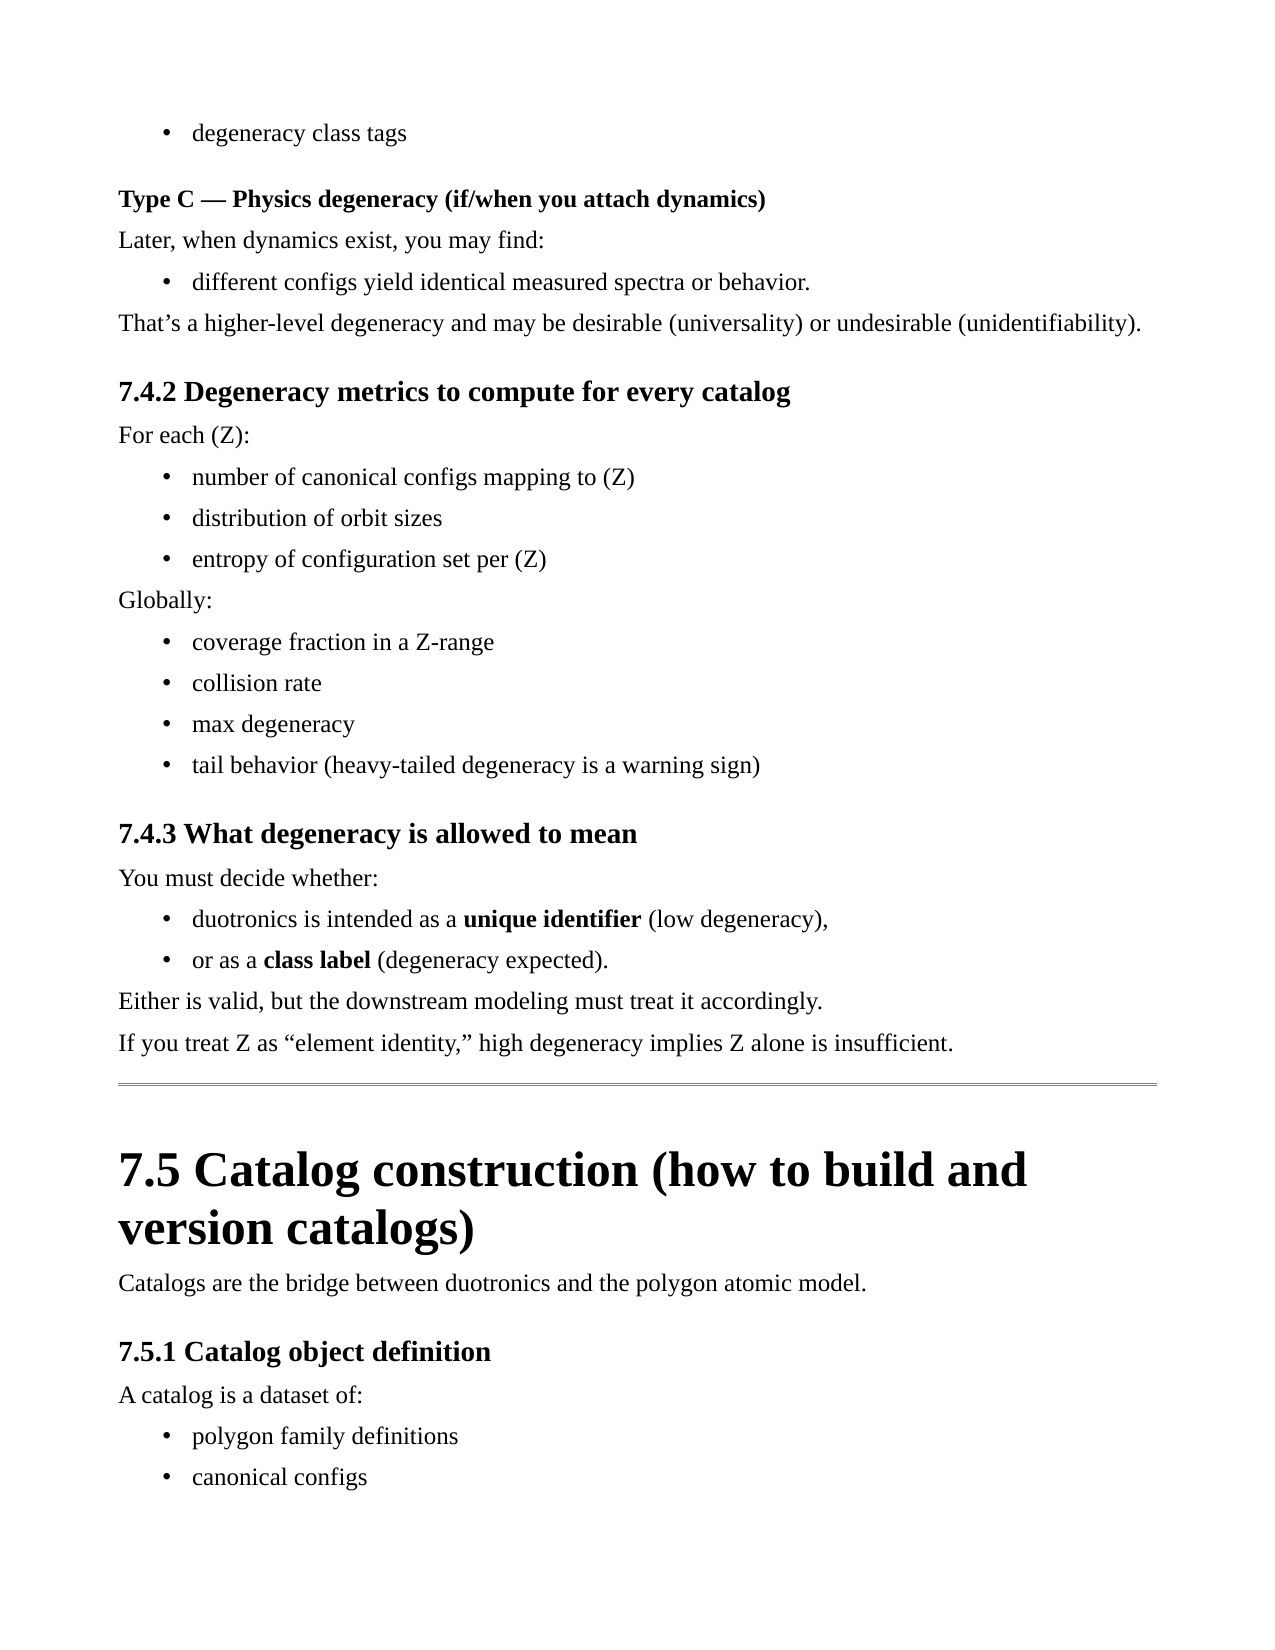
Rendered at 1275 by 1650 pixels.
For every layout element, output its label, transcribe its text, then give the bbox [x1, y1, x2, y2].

text If you treat Z as “element identity,” high degeneracy implies Z alone is insufficient. [118, 1028, 1157, 1056]
text You must decide whether: [118, 863, 1157, 891]
list entropy of configuration set per (Z) [162, 544, 1157, 573]
subtitle Type C — Physics degeneracy (if/when you attach dynamics) [118, 184, 1157, 213]
text A catalog is a dataset of: [118, 1380, 1157, 1409]
subtitle 7.5.1 Catalog object definition [118, 1334, 1157, 1367]
subtitle 7.4.2 Degeneracy metrics to compute for every catalog [118, 374, 1157, 408]
list coverage fraction in a Z-range [162, 627, 1157, 655]
list collision rate [162, 668, 1157, 697]
subtitle 7.5 Catalog construction (how to build and version catalogs) [118, 1140, 1157, 1255]
subtitle 7.4.3 What degeneracy is allowed to mean [118, 817, 1157, 850]
list number of canonical configs mapping to (Z) [162, 462, 1157, 490]
text Later, when dynamics exist, you may find: [118, 226, 1157, 254]
text That’s a higher-level degeneracy and may be desirable (universality) or undesirable (unidentifiability). [118, 308, 1157, 337]
list distribution of orbit sizes [162, 503, 1157, 532]
text For each (Z): [118, 420, 1157, 449]
list tail behavior (heavy-tailed degeneracy is a warning sign) [162, 750, 1157, 779]
list duotronics is intended as a unique identifier (low degeneracy), [162, 904, 1157, 933]
list degeneracy class tags [162, 118, 1157, 147]
list canonical configs [162, 1462, 1157, 1491]
list different configs yield identical measured spectra or behavior. [162, 267, 1157, 296]
list polygon family definitions [162, 1421, 1157, 1450]
text Globally: [118, 585, 1157, 614]
list or as a class label (degeneracy expected). [162, 945, 1157, 974]
text Catalogs are the bridge between duotronics and the polygon atomic model. [118, 1268, 1157, 1296]
list max degeneracy [162, 709, 1157, 738]
text Either is valid, but the downstream modeling must treat it accordingly. [118, 986, 1157, 1015]
